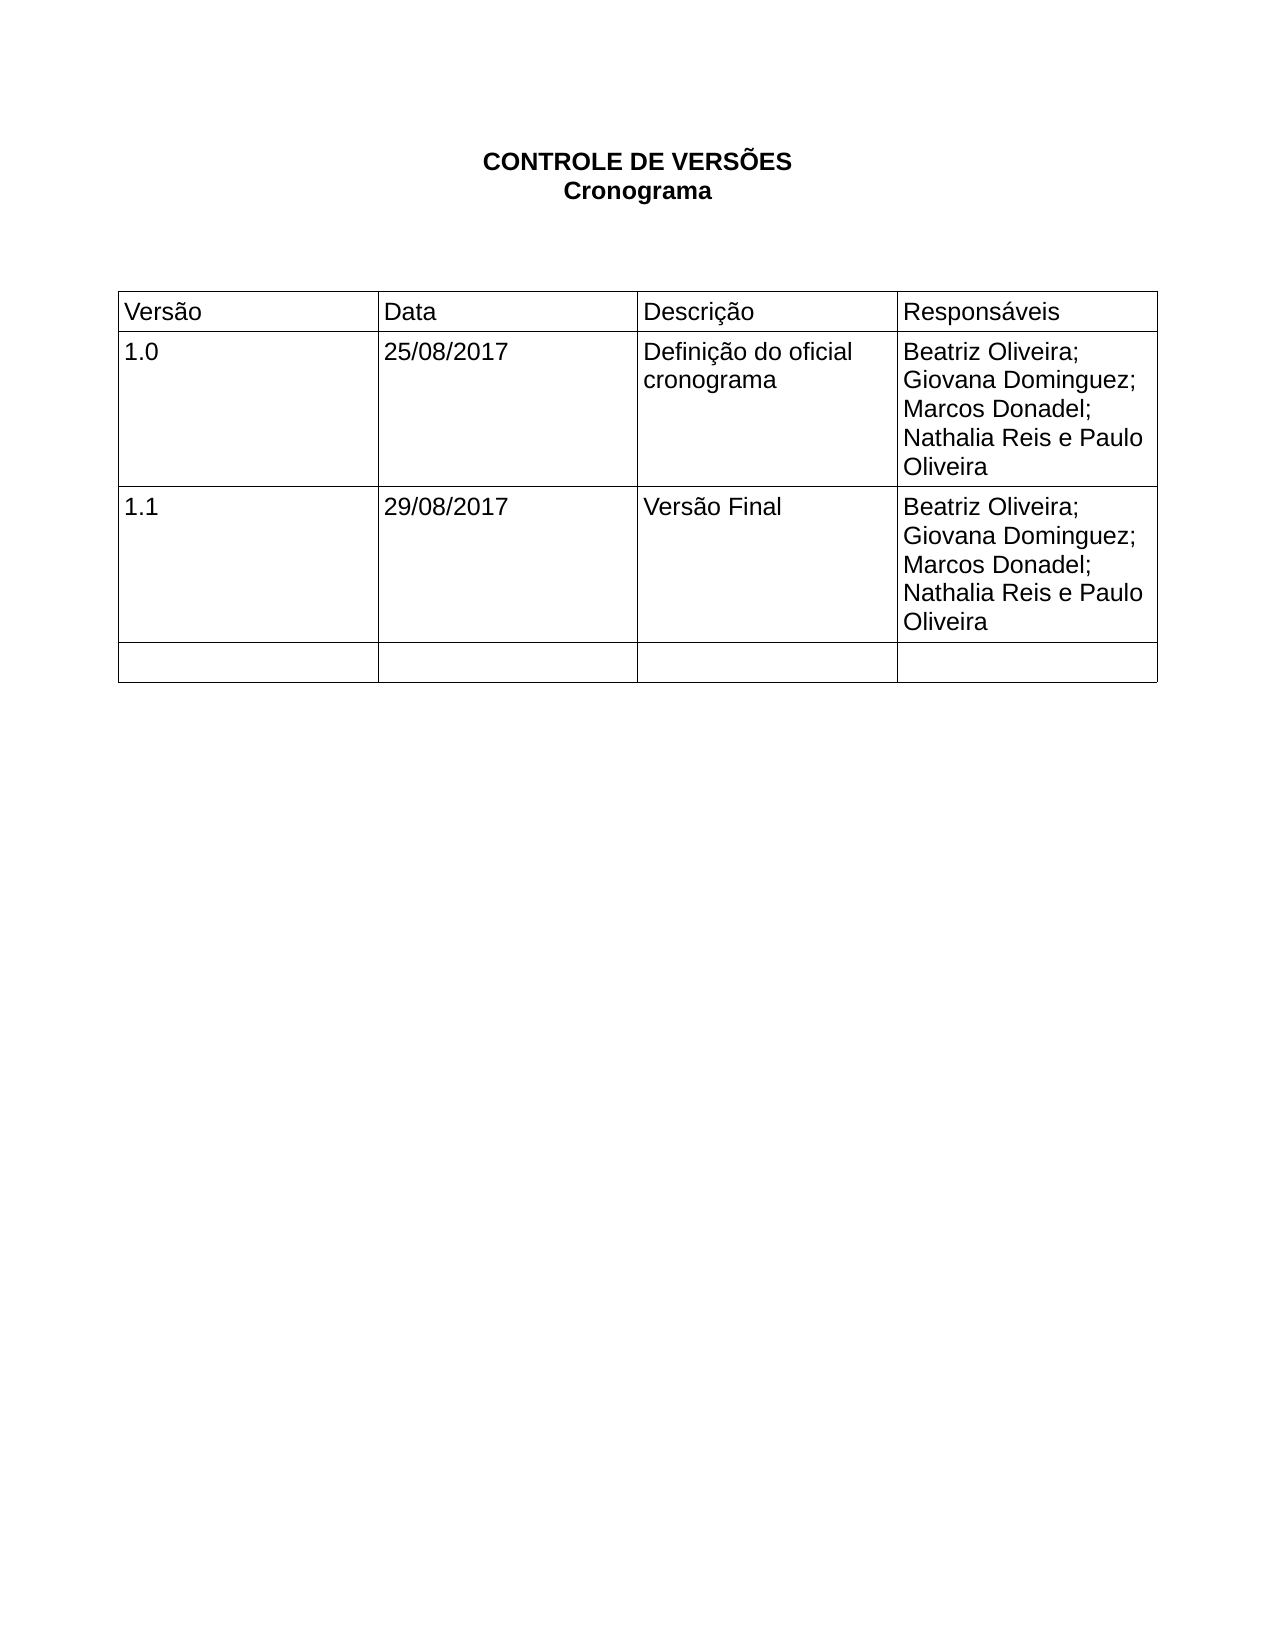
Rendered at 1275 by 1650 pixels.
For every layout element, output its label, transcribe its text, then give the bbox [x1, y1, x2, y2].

text Cronograma [118, 176, 1157, 204]
table_cell Versão Final [638, 487, 897, 642]
table_header Versão [119, 292, 378, 331]
text CONTROLE DE VERSÕES [118, 147, 1157, 176]
table_cell 29/08/2017 [379, 487, 637, 642]
table_cell [119, 643, 378, 682]
table_header Descrição [638, 292, 897, 331]
table_cell Beatriz Oliveira; Giovana Dominguez; Marcos Donadel; Nathalia Reis e Paulo Oliveira [898, 487, 1157, 642]
table_header Data [379, 292, 637, 331]
table_cell Definição do oficial cronograma [638, 332, 897, 486]
table_cell 1.0 [119, 332, 378, 486]
table_cell [898, 643, 1157, 682]
table_cell 1.1 [119, 487, 378, 642]
table_cell [379, 643, 637, 682]
table_cell [638, 643, 897, 682]
table_header Responsáveis [898, 292, 1157, 331]
table_cell Beatriz Oliveira; Giovana Dominguez; Marcos Donadel; Nathalia Reis e Paulo Oliveira [898, 332, 1157, 486]
table_cell 25/08/2017 [379, 332, 637, 486]
